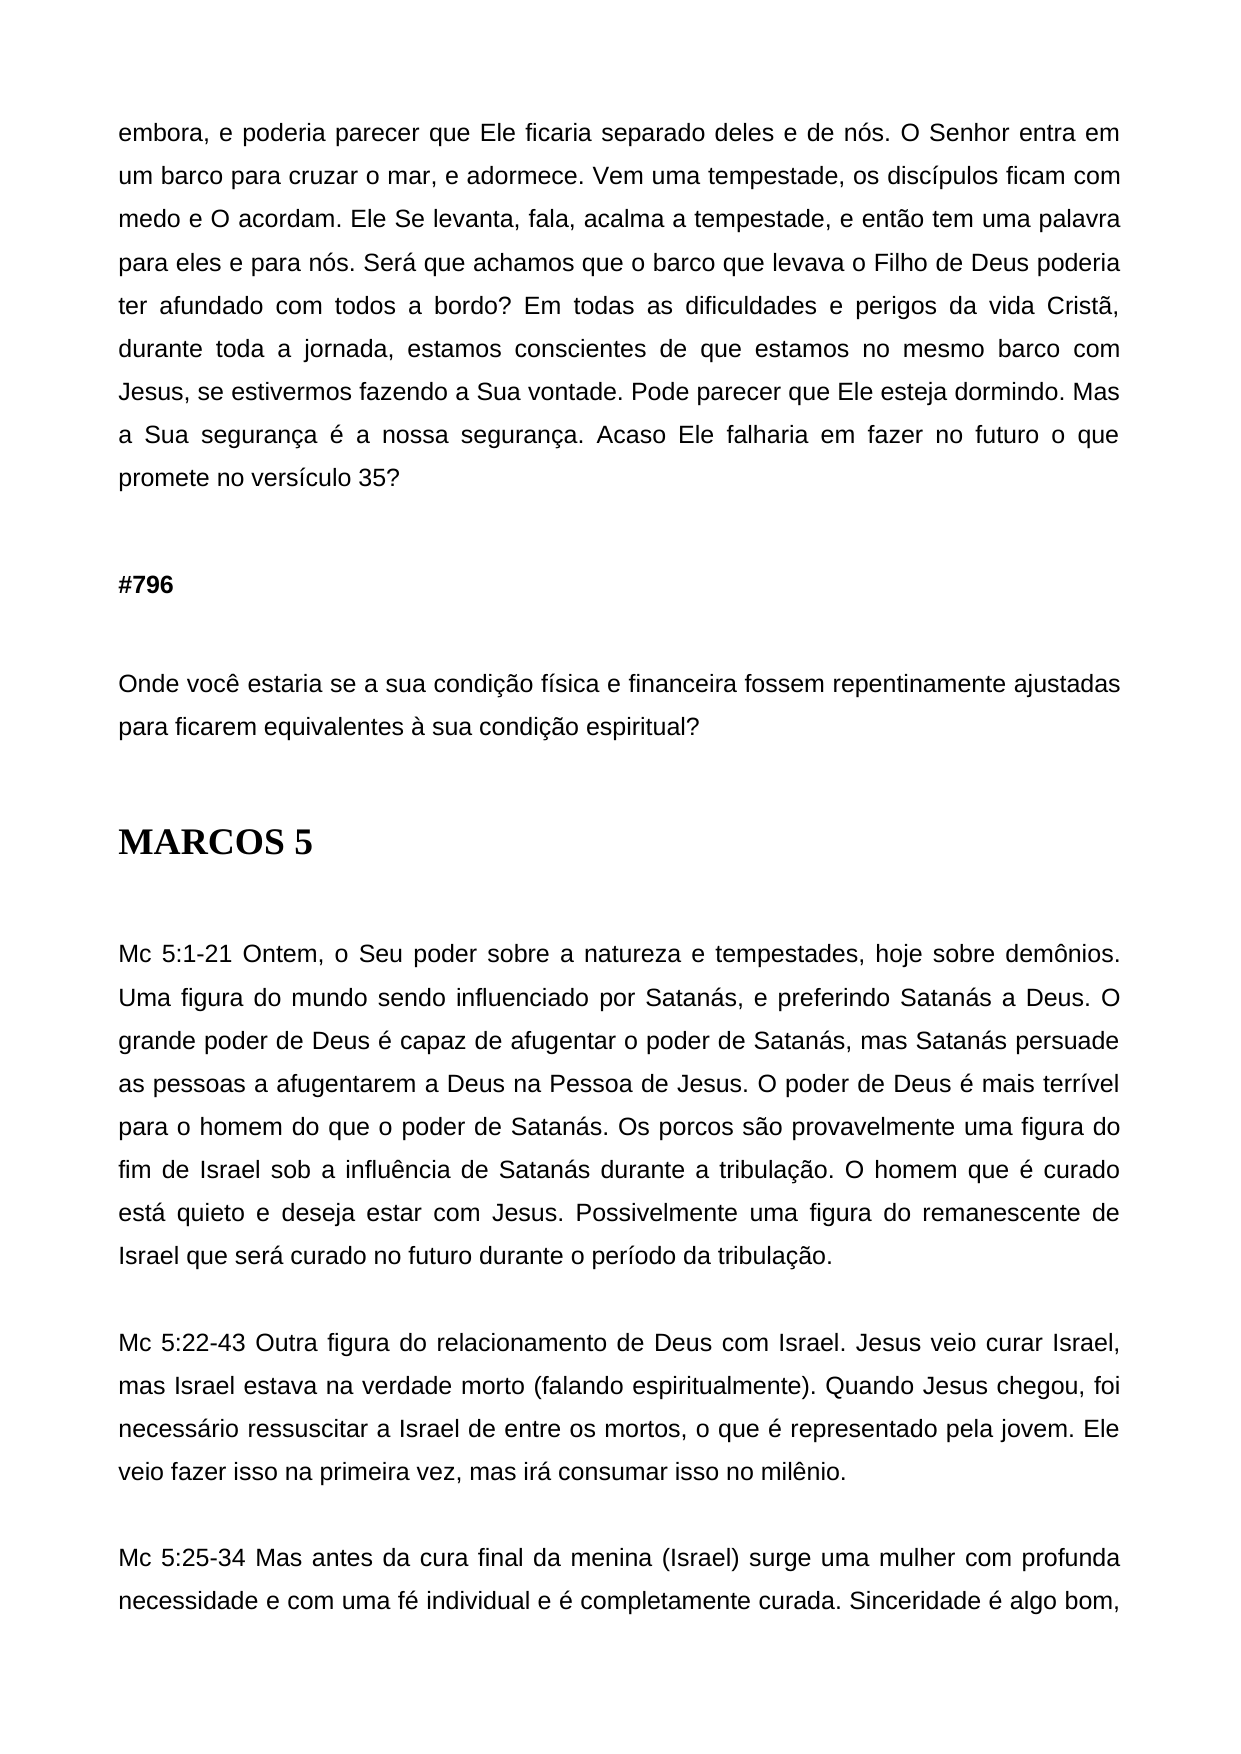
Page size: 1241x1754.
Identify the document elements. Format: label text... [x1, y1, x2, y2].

subtitle #796 [118, 570, 1122, 599]
text Mc 5:1-21 Ontem, o Seu poder sobre a natureza e tempestades, hoje sobre demônios. Uma figura do mundo sendo influenciado por Satanás, e preferindo Satanás a Deus. O grande poder de Deus é capaz de afugentar o poder de Satanás, mas Satanás persuade as pessoas a afugentarem a Deus na Pessoa de Jesus. O poder de Deus é mais terrível para o homem do que o poder de Satanás. Os porcos são provavelmente uma figura do fim de Israel sob a influência de Satanás durante a tribulação. O homem que é curado está quieto e deseja estar com Jesus. Possivelmente uma figura do remanescente de Israel que será curado no futuro durante o período da tribulação. [118, 939, 1122, 1270]
text Mc 5:22-43 Outra figura do relacionamento de Deus com Israel. Jesus veio curar Israel, mas Israel estava na verdade morto (falando espiritualmente). Quando Jesus chegou, foi necessário ressuscitar a Israel de entre os mortos, o que é representado pela jovem. Ele veio fazer isso na primeira vez, mas irá consumar isso no milênio. [118, 1328, 1122, 1486]
text embora, e poderia parecer que Ele ficaria separado deles e de nós. O Senhor entra em um barco para cruzar o mar, e adormece. Vem uma tempestade, os discípulos ficam com medo e O acordam. Ele Se levanta, fala, acalma a tempestade, e então tem uma palavra para eles e para nós. Será que achamos que o barco que levava o Filho de Deus poderia ter afundado com todos a bordo? Em todas as dificuldades e perigos da vida Cristã, durante toda a jornada, estamos conscientes de que estamos no mesmo barco com Jesus, se estivermos fazendo a Sua vontade. Pode parecer que Ele esteja dormindo. Mas a Sua segurança é a nossa segurança. Acaso Ele falharia em fazer no futuro o que promete no versículo 35? [118, 118, 1122, 492]
text Onde você estaria se a sua condição física e financeira fossem repentinamente ajustadas para ficarem equivalentes à sua condição espiritual? [118, 669, 1122, 741]
text Mc 5:25-34 Mas antes da cura final da menina (Israel) surge uma mulher com profunda necessidade e com uma fé individual e é completamente curada. Sinceridade é algo bom, [118, 1543, 1122, 1615]
subtitle MARCOS 5 [118, 819, 1122, 862]
